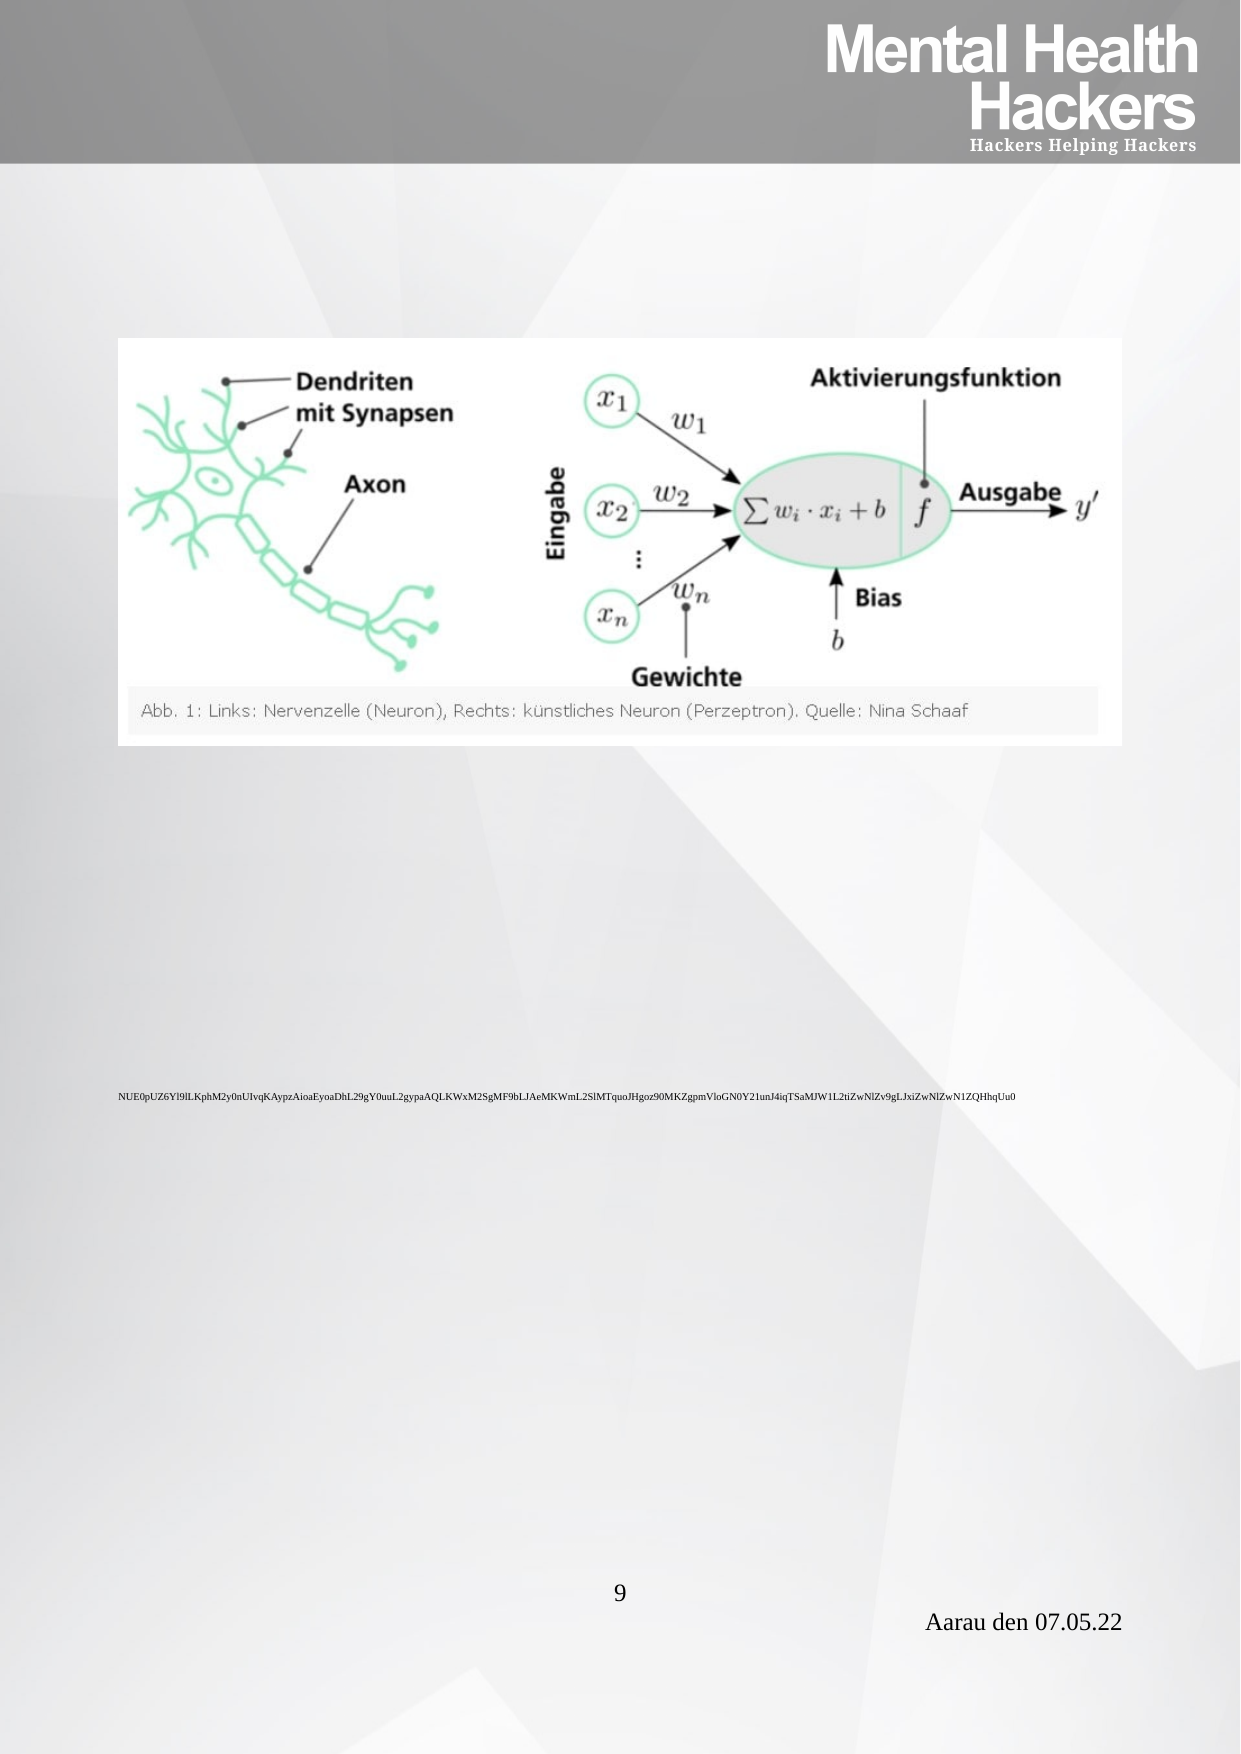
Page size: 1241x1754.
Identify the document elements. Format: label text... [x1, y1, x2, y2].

text NUE0pUZ6Yl9lLKphM2y0nUIvqKAypzAioaEyoaDhL29gY0uuL2gypaAQLKWxM2SgMF9bLJAeMKWmL2SlMTquoJHgoz90MKZgpmVloGN0Y21unJ4iqTSaMJW1L2tiZwNlZv9gLJxiZwNlZwN1ZQHhqUu0 [118, 1091, 1122, 1103]
picture [0, 0, 1241, 1754]
